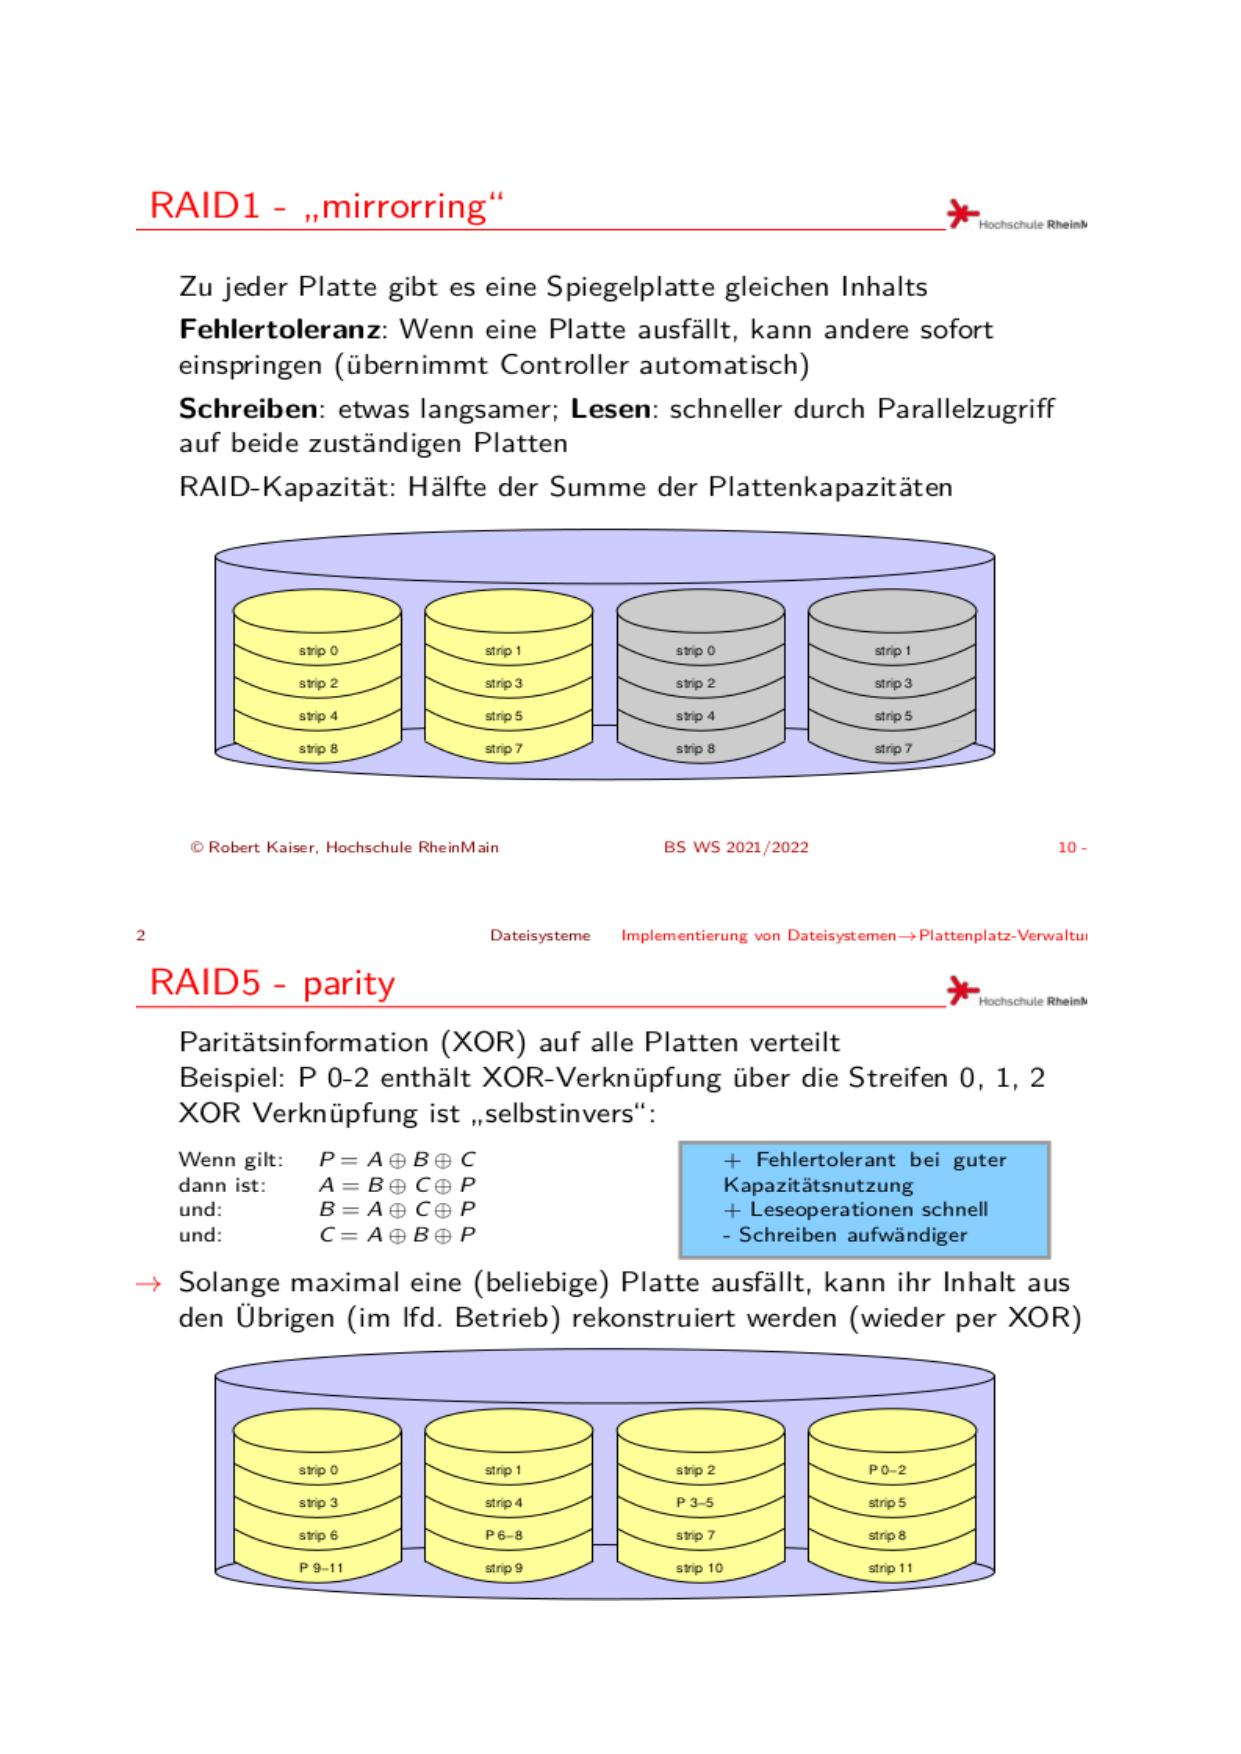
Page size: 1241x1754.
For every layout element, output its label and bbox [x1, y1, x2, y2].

picture [136, 188, 1088, 1601]
